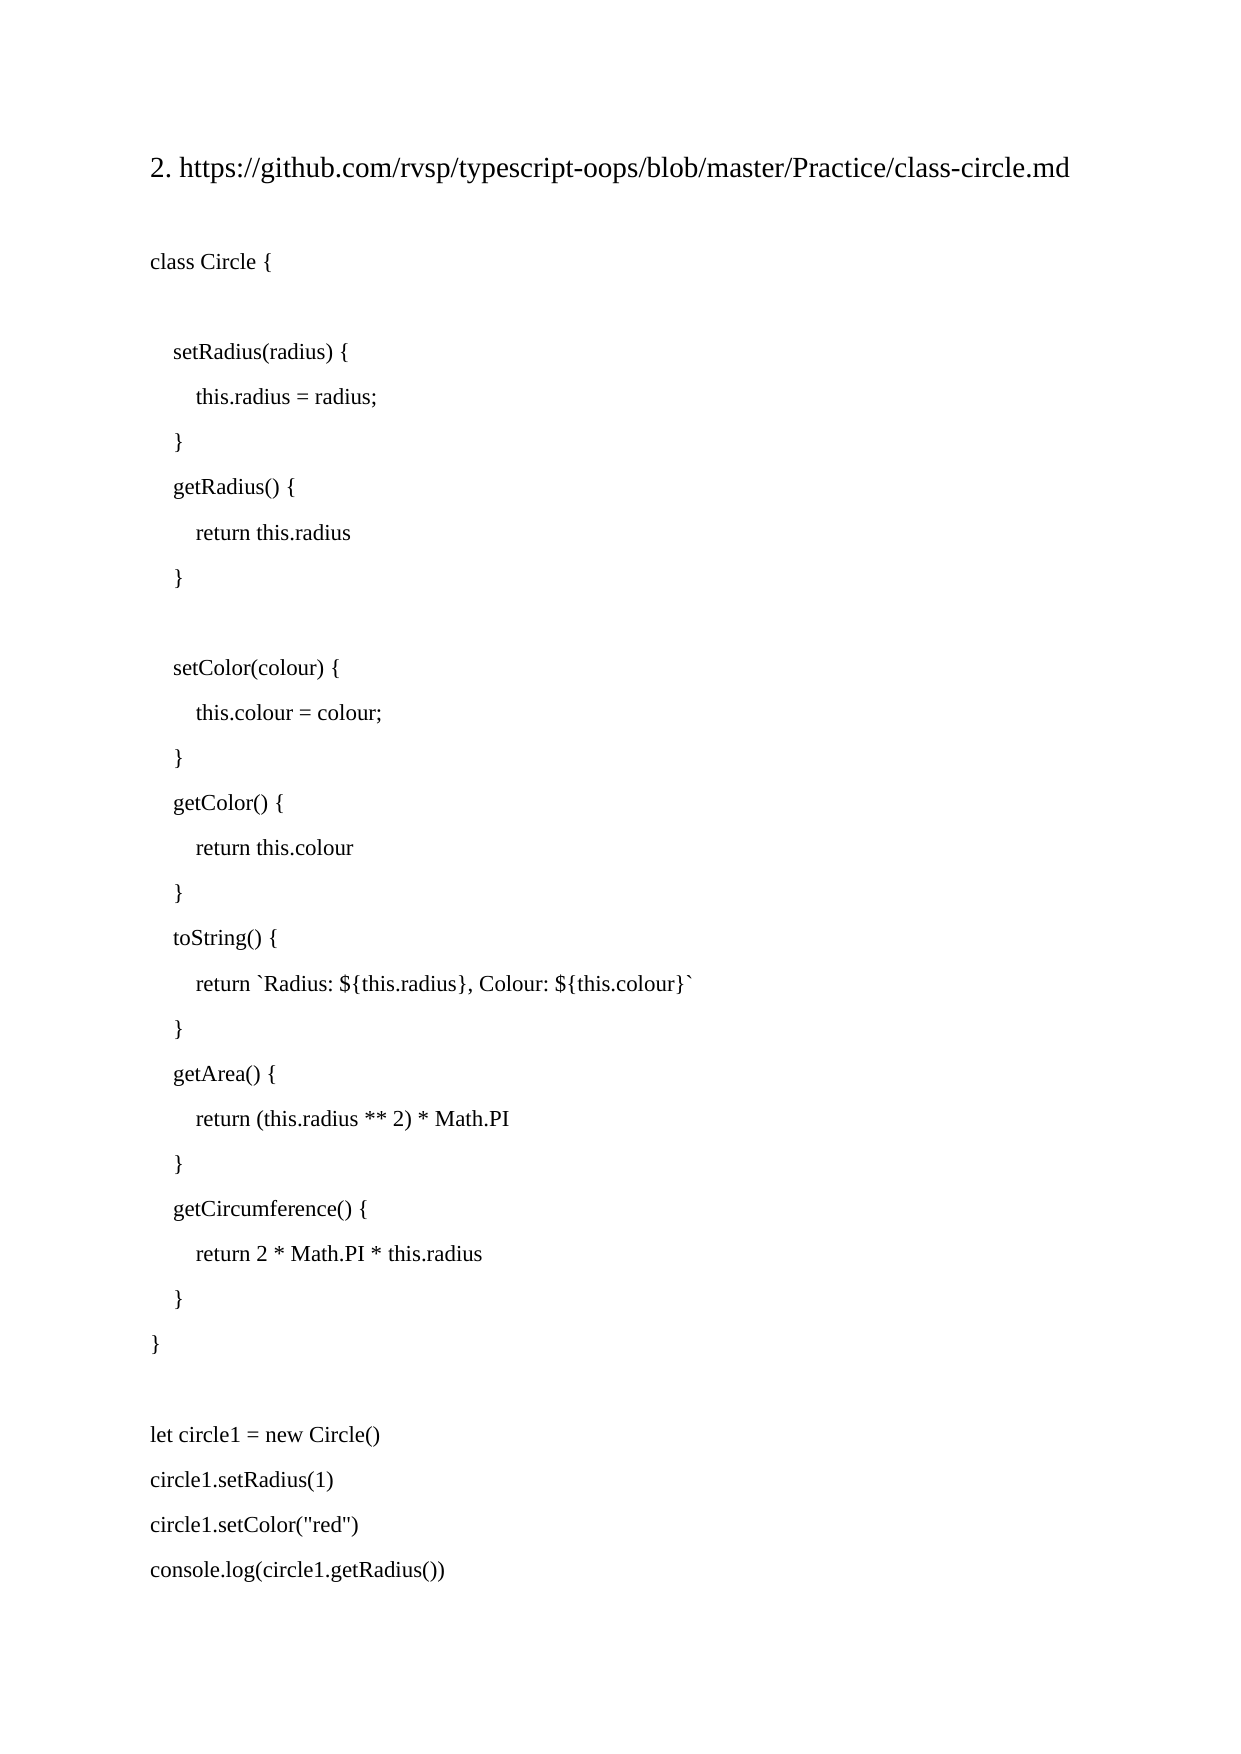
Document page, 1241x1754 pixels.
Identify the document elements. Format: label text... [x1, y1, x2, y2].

text } [150, 1015, 1090, 1041]
text } [150, 1330, 1090, 1357]
text } [150, 428, 1090, 455]
text circle1.setRadius(1) [150, 1466, 1090, 1492]
text getCircumference() { [150, 1195, 1090, 1221]
text } [150, 1150, 1090, 1176]
text toString() { [150, 924, 1090, 951]
text return 2 * Math.PI * this.radius [150, 1240, 1090, 1267]
text getRadius() { [150, 473, 1090, 500]
text getColor() { [150, 789, 1090, 816]
text class Circle { [150, 248, 1090, 274]
text this.radius = radius; [150, 383, 1090, 409]
text return (this.radius ** 2) * Math.PI [150, 1105, 1090, 1131]
text this.colour = colour; [150, 699, 1090, 725]
text return `Radius: ${this.radius}, Colour: ${this.colour}` [150, 969, 1090, 996]
text let circle1 = new Circle() [150, 1421, 1090, 1447]
text } [150, 1285, 1090, 1312]
text getArea() { [150, 1060, 1090, 1086]
text } [150, 879, 1090, 906]
text console.log(circle1.getRadius()) [150, 1556, 1090, 1582]
text } [150, 744, 1090, 770]
text return this.colour [150, 834, 1090, 861]
text 2. https://github.com/rvsp/typescript-oops/blob/master/Practice/class-circle.md [150, 150, 1090, 183]
text circle1.setColor("red") [150, 1511, 1090, 1537]
text setRadius(radius) { [150, 338, 1090, 364]
text setColor(colour) { [150, 654, 1090, 680]
text } [150, 564, 1090, 590]
text return this.radius [150, 518, 1090, 545]
